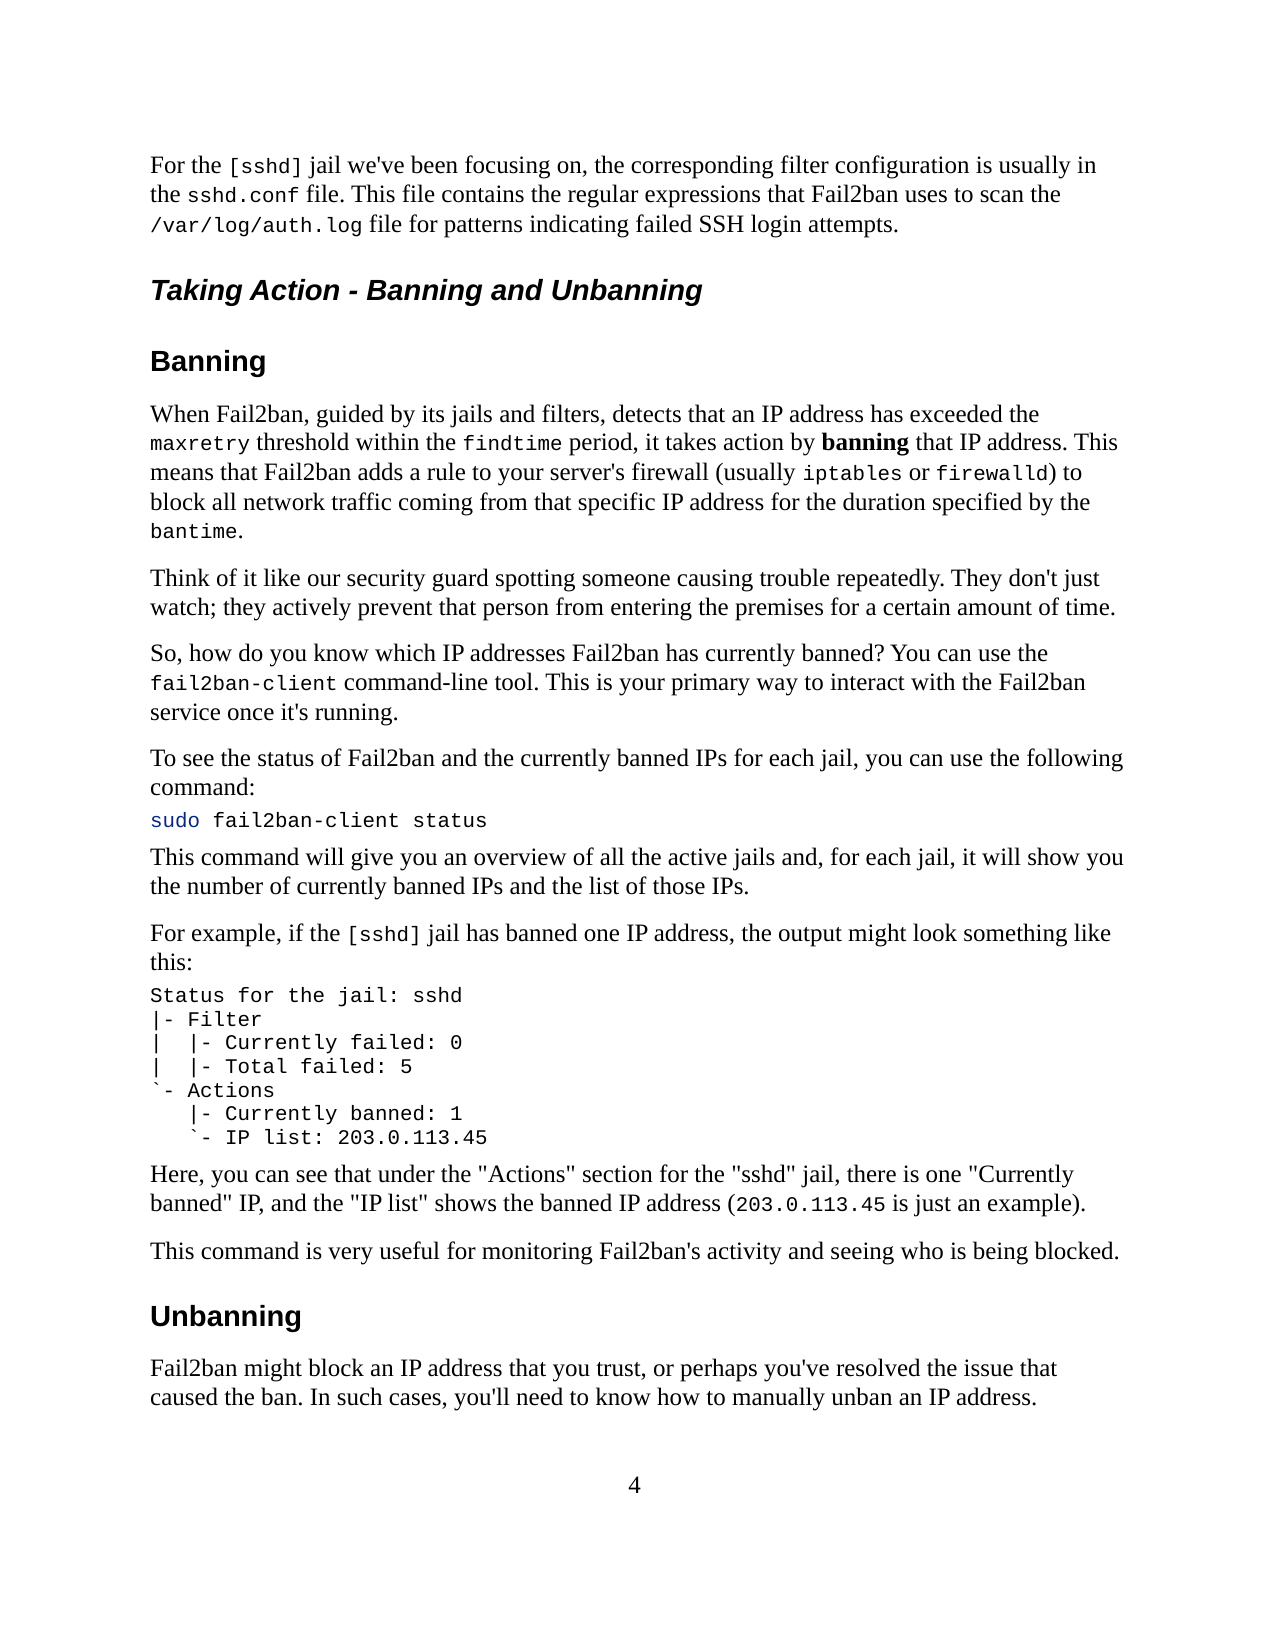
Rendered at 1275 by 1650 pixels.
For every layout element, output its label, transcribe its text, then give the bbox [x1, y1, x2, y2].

text `- Actions [150, 1080, 1125, 1103]
text |- Currently banned: 1 [150, 1103, 1125, 1127]
text This command is very useful for monitoring Fail2ban's activity and seeing who is being blocked. [150, 1236, 1125, 1264]
text sudo fail2ban-client status [150, 810, 1125, 833]
subtitle Taking Action - Banning and Unbanning [150, 273, 1125, 306]
text Here, you can see that under the "Actions" section for the "sshd" jail, there is one "Currently banned" IP, and the "IP list" shows the banned IP address (203.0.113.45 is just an example). [150, 1159, 1125, 1218]
text To see the status of Fail2ban and the currently banned IPs for each jail, you can use the following command: [150, 743, 1125, 801]
text `- IP list: 203.0.113.45 [150, 1127, 1125, 1151]
text For the [sshd] jail we've been focusing on, the corresponding filter configuration is usually in the sshd.conf file. This file contains the regular expressions that Fail2ban uses to scan the /var/log/auth.log file for patterns indicating failed SSH login attempts. [150, 150, 1125, 239]
text Think of it like our security guard spotting someone causing trouble repeatedly. They don't just watch; they actively prevent that person from entering the premises for a certain amount of time. [150, 563, 1125, 620]
text So, how do you know which IP addresses Fail2ban has currently banned? You can use the fail2ban-client command-line tool. This is your primary way to interact with the Fail2ban service once it's running. [150, 638, 1125, 725]
text Status for the jail: sshd [150, 985, 1125, 1009]
text Fail2ban might block an IP address that you trust, or perhaps you've resolved the issue that caused the ban. In such cases, you'll need to know how to manually unban an IP address. [150, 1353, 1125, 1411]
subtitle Banning [150, 344, 1125, 377]
text |- Filter [150, 1009, 1125, 1032]
text When Fail2ban, guided by its jails and filters, detects that an IP address has exceeded the maxretry threshold within the findtime period, it takes action by banning that IP address. This means that Fail2ban adds a rule to your server's firewall (usually iptables or firewalld) to block all network traffic coming from that specific IP address for the duration specified by the bantime. [150, 399, 1125, 545]
text This command will give you an overview of all the active jails and, for each jail, it will show you the number of currently banned IPs and the list of those IPs. [150, 842, 1125, 900]
text For example, if the [sshd] jail has banned one IP address, the output might look something like this: [150, 918, 1125, 976]
text | |- Currently failed: 0 [150, 1032, 1125, 1056]
text | |- Total failed: 5 [150, 1056, 1125, 1080]
subtitle Unbanning [150, 1298, 1125, 1332]
